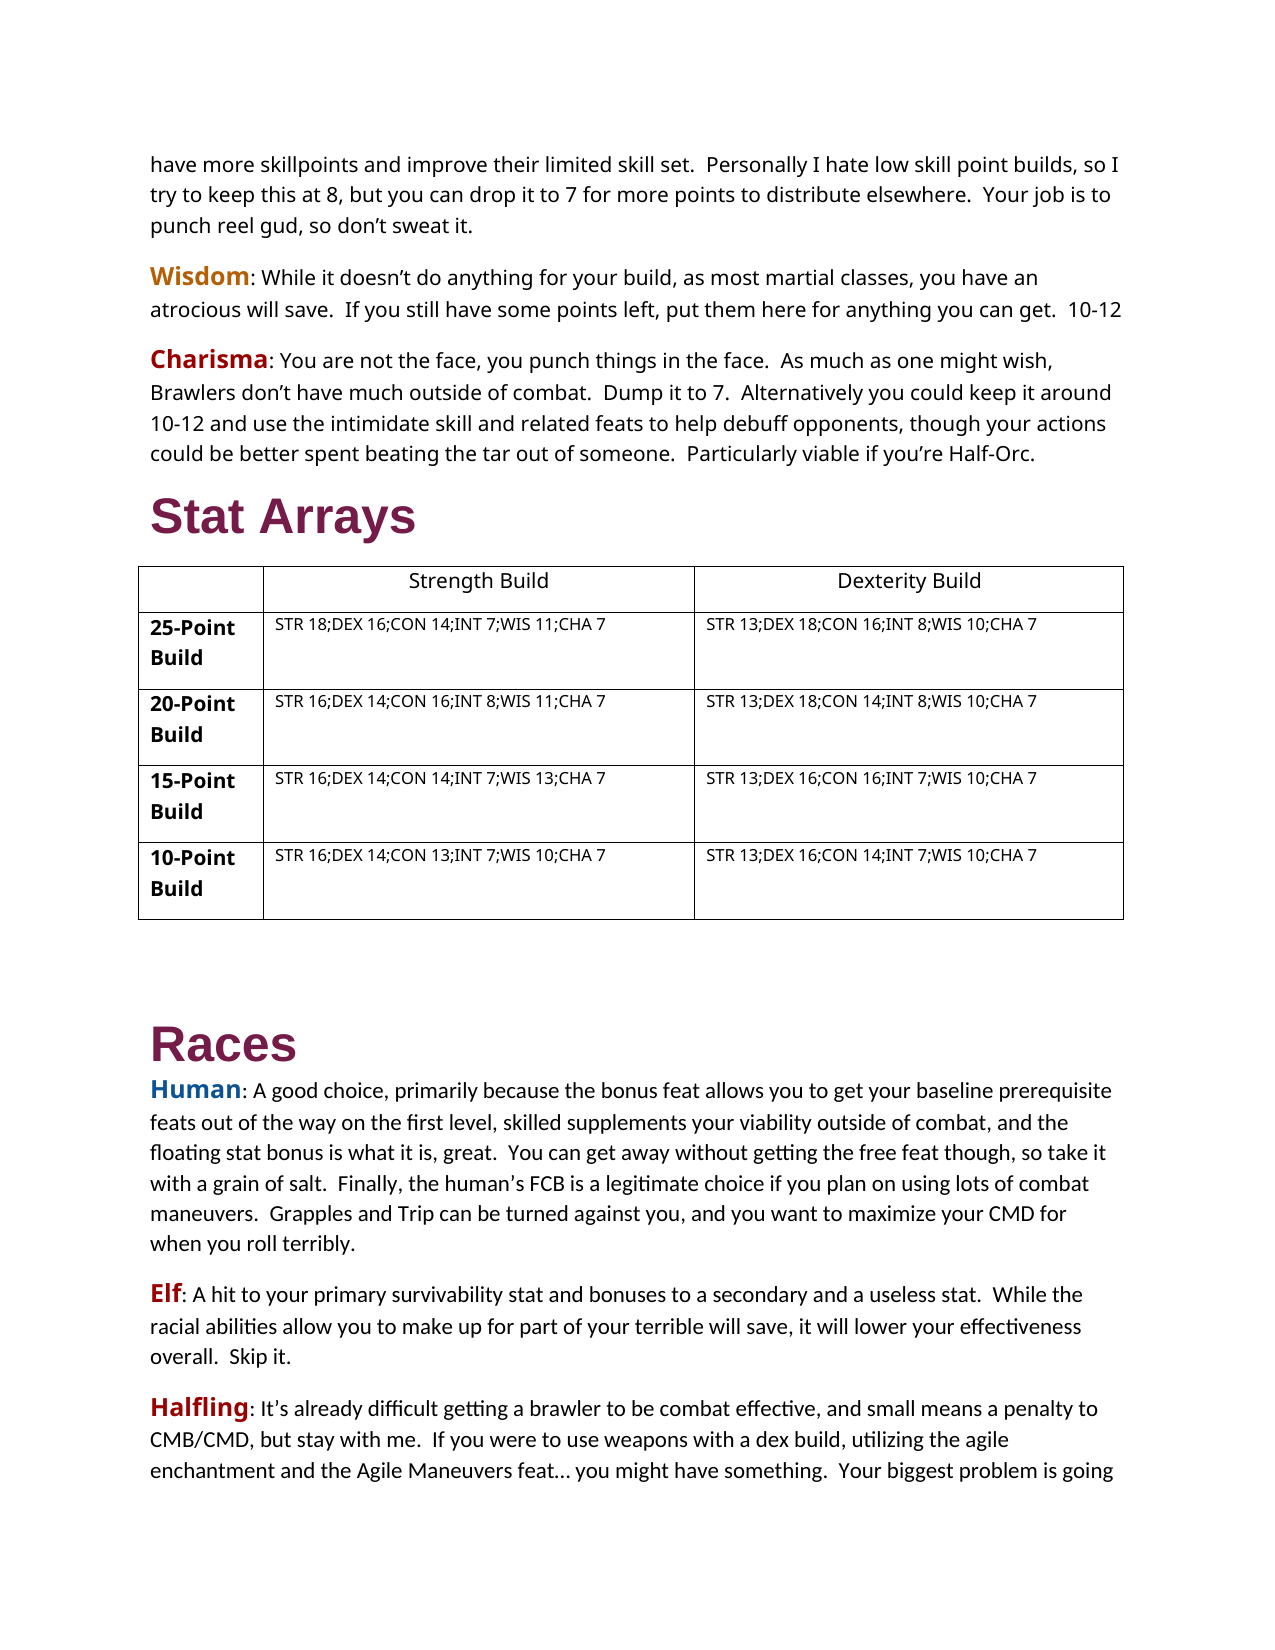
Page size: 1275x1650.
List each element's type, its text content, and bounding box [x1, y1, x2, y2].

table_cell STR 13;DEX 18;CON 14;INT 8;WIS 10;CHA 7 [695, 690, 1123, 765]
table_cell STR 13;DEX 16;CON 16;INT 7;WIS 10;CHA 7 [695, 766, 1123, 842]
table_cell STR 18;DEX 16;CON 14;INT 7;WIS 11;CHA 7 [264, 613, 694, 688]
text Races [150, 1014, 1125, 1072]
text Halfling: It’s already difficult getting a brawler to be combat effective, and small means a penalty to CMB/CMD, but stay with me. If you were to use weapons with a dex build, utilizing the agile enchantment and the Agile Maneuvers feat… you might have something. Your biggest problem is going [150, 1389, 1125, 1484]
text Human: A good choice, primarily because the bonus feat allows you to get your baseline prerequisite feats out of the way on the first level, skilled supplements your viability outside of combat, and the floating stat bonus is what it is, great. You can get away without getting the free feat though, so take it with a grain of salt. Finally, the human’s FCB is a legitimate choice if you plan on using lots of combat maneuvers. Grapples and Trip can be turned against you, and you want to maximize your CMD for when you roll terribly. [150, 1072, 1125, 1257]
table_header [139, 567, 263, 612]
table_header Strength Build [264, 567, 694, 612]
table_cell STR 16;DEX 14;CON 16;INT 8;WIS 11;CHA 7 [264, 690, 694, 765]
table_cell STR 13;DEX 18;CON 16;INT 8;WIS 10;CHA 7 [695, 613, 1123, 688]
table_cell 10-Point Build [139, 843, 263, 919]
table_cell STR 13;DEX 16;CON 14;INT 7;WIS 10;CHA 7 [695, 843, 1123, 919]
table_cell STR 16;DEX 14;CON 13;INT 7;WIS 10;CHA 7 [264, 843, 694, 919]
text Charisma: You are not the face, you punch things in the face. As much as one might wish, Brawlers don’t have much outside of combat. Dump it to 7. Alternatively you could keep it around 10-12 and use the intimidate skill and related feats to help debuff opponents, though your actions could be better spent beating the tar out of someone. Particularly viable if you’re Half-Orc. [150, 342, 1125, 468]
table_cell 15-Point Build [139, 766, 263, 842]
table_cell 20-Point Build [139, 690, 263, 765]
text Stat Arrays [150, 487, 1125, 544]
text Elf: A hit to your primary survivability stat and bonuses to a secondary and a useless stat. While the racial abilities allow you to make up for part of your terrible will save, it will lower your effectiveness overall. Skip it. [150, 1276, 1125, 1370]
text Wisdom: While it doesn’t do anything for your build, as most martial classes, you have an atrocious will save. If you still have some points left, put them here for anything you can get. 10-12 [150, 258, 1125, 323]
table_cell STR 16;DEX 14;CON 14;INT 7;WIS 13;CHA 7 [264, 766, 694, 842]
table_header Dexterity Build [695, 567, 1123, 612]
text have more skillpoints and improve their limited skill set. Personally I hate low skill point builds, so I try to keep this at 8, but you can drop it to 7 for more points to distribute elsewhere. Your job is to punch reel gud, so don’t sweat it. [150, 150, 1125, 240]
table_cell 25-Point Build [139, 613, 263, 688]
